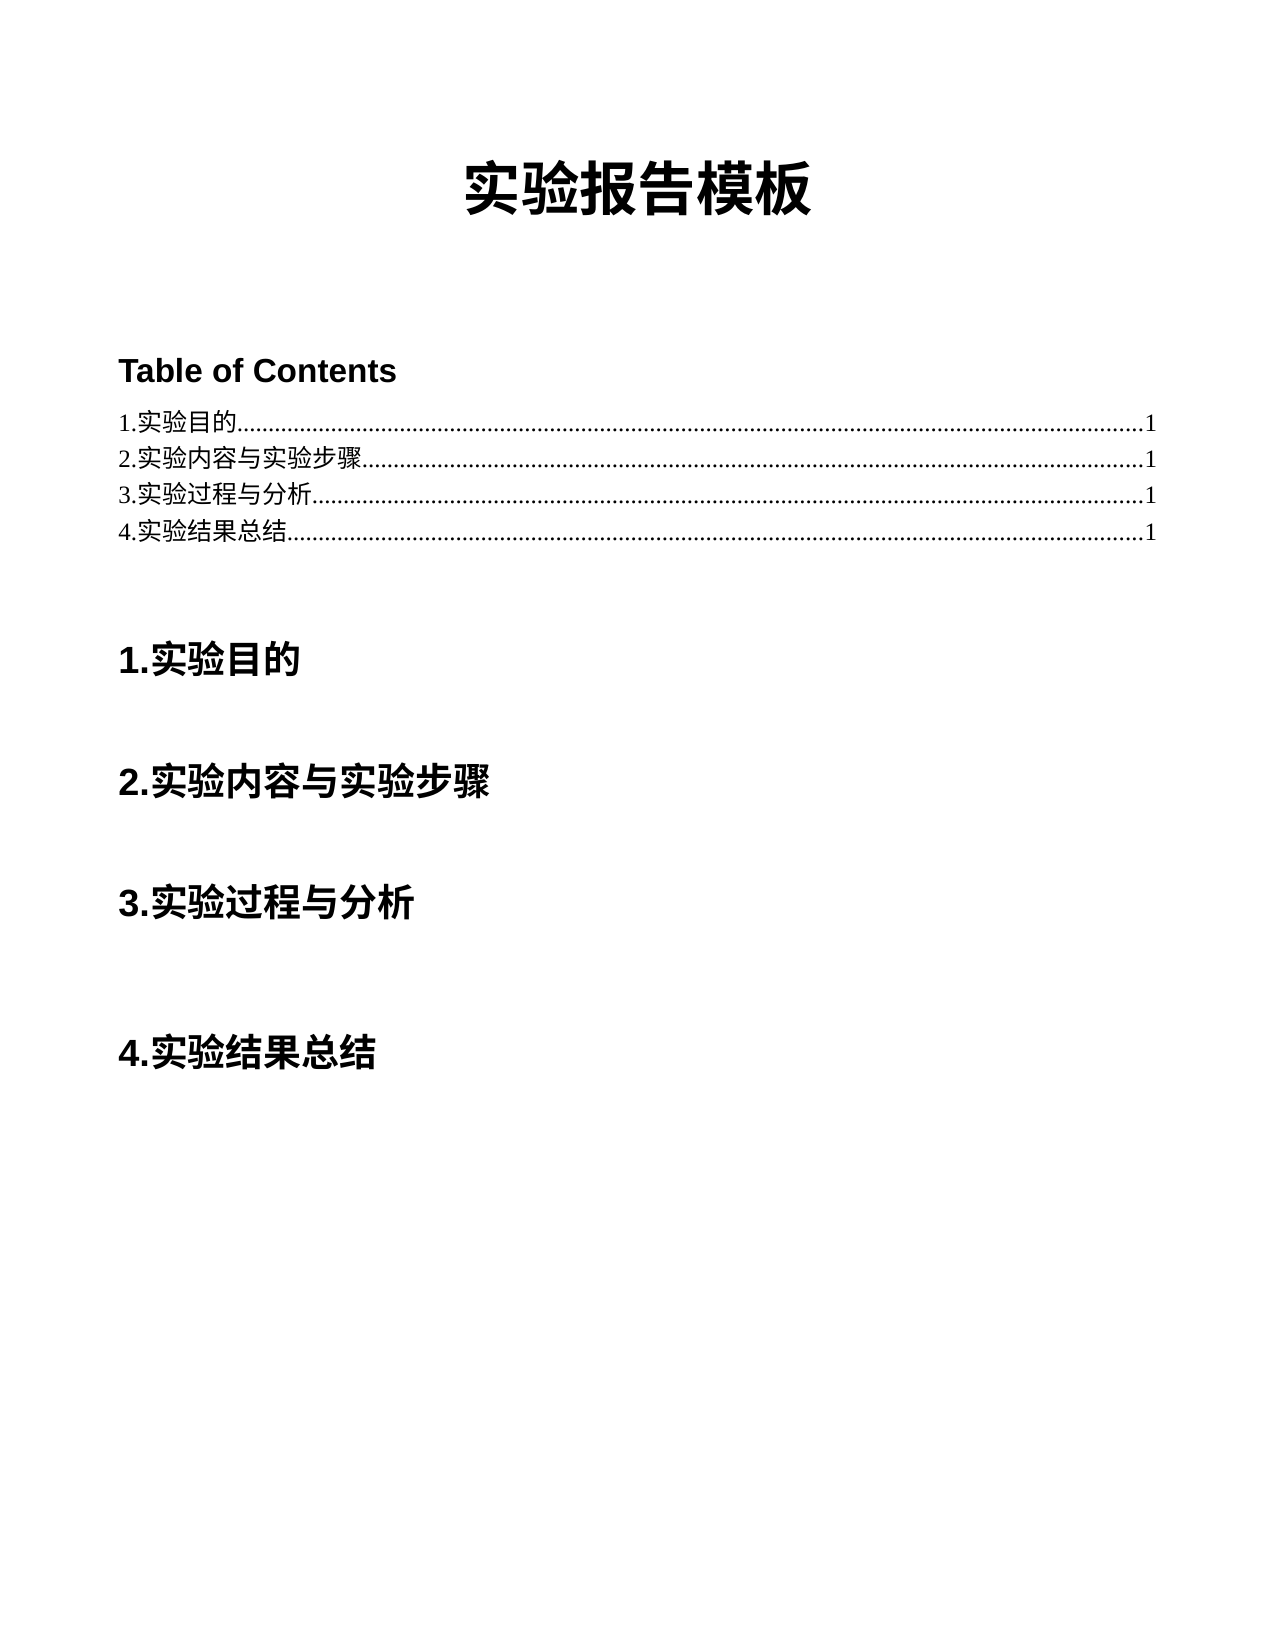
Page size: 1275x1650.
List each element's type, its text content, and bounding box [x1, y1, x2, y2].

subtitle 1.实验目的 [118, 630, 1157, 685]
text 4.实验结果总结 1 [118, 511, 1157, 547]
subtitle Table of Contents [118, 351, 1157, 390]
text 3.实验过程与分析 1 [118, 475, 1157, 511]
title 实验报告模板 [118, 143, 1157, 228]
text 1.实验目的 1 [118, 402, 1157, 438]
subtitle 3.实验过程与分析 [118, 872, 1157, 927]
subtitle 2.实验内容与实验步骤 [118, 751, 1157, 806]
subtitle 4.实验结果总结 [118, 1022, 1157, 1077]
text 2.实验内容与实验步骤 1 [118, 438, 1157, 475]
